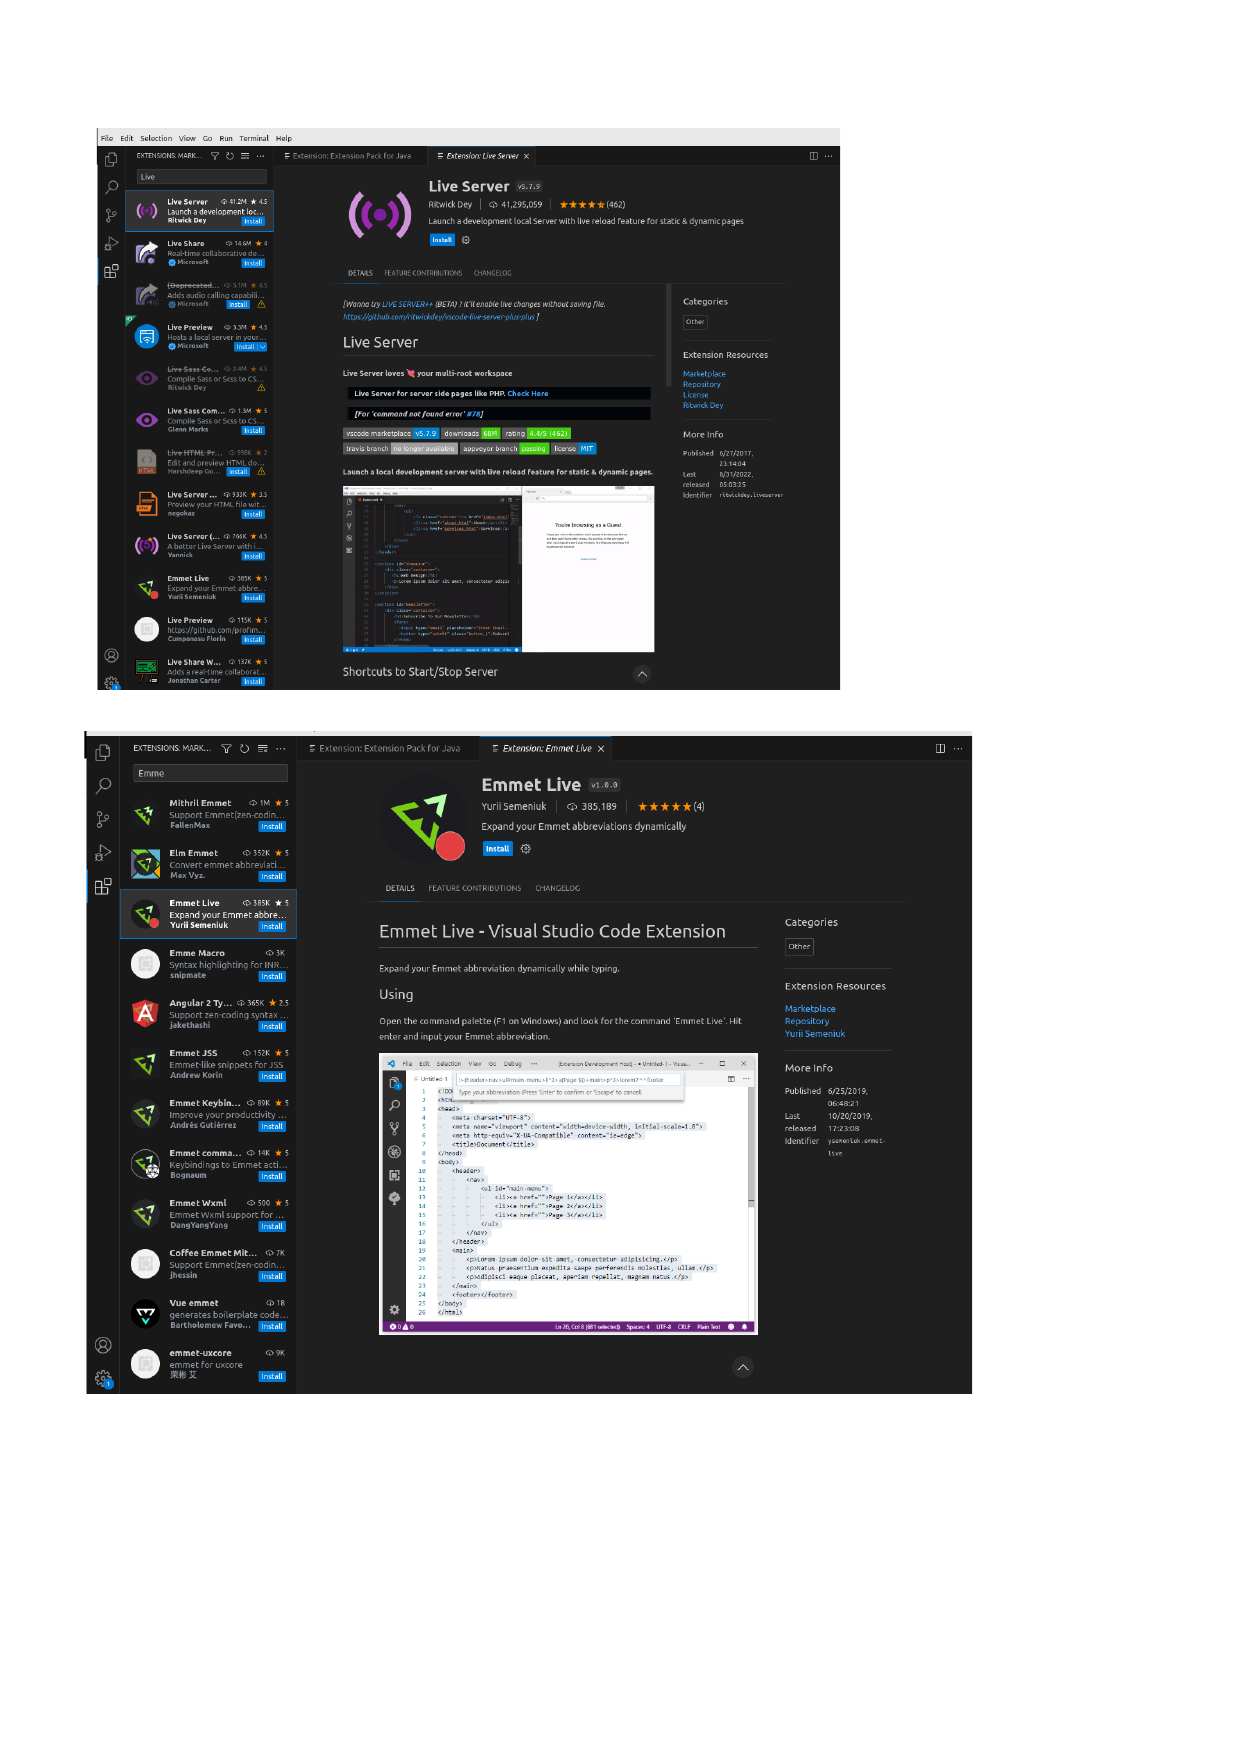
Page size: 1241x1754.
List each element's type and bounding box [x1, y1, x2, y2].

picture [84, 731, 973, 1394]
picture [96, 128, 841, 690]
